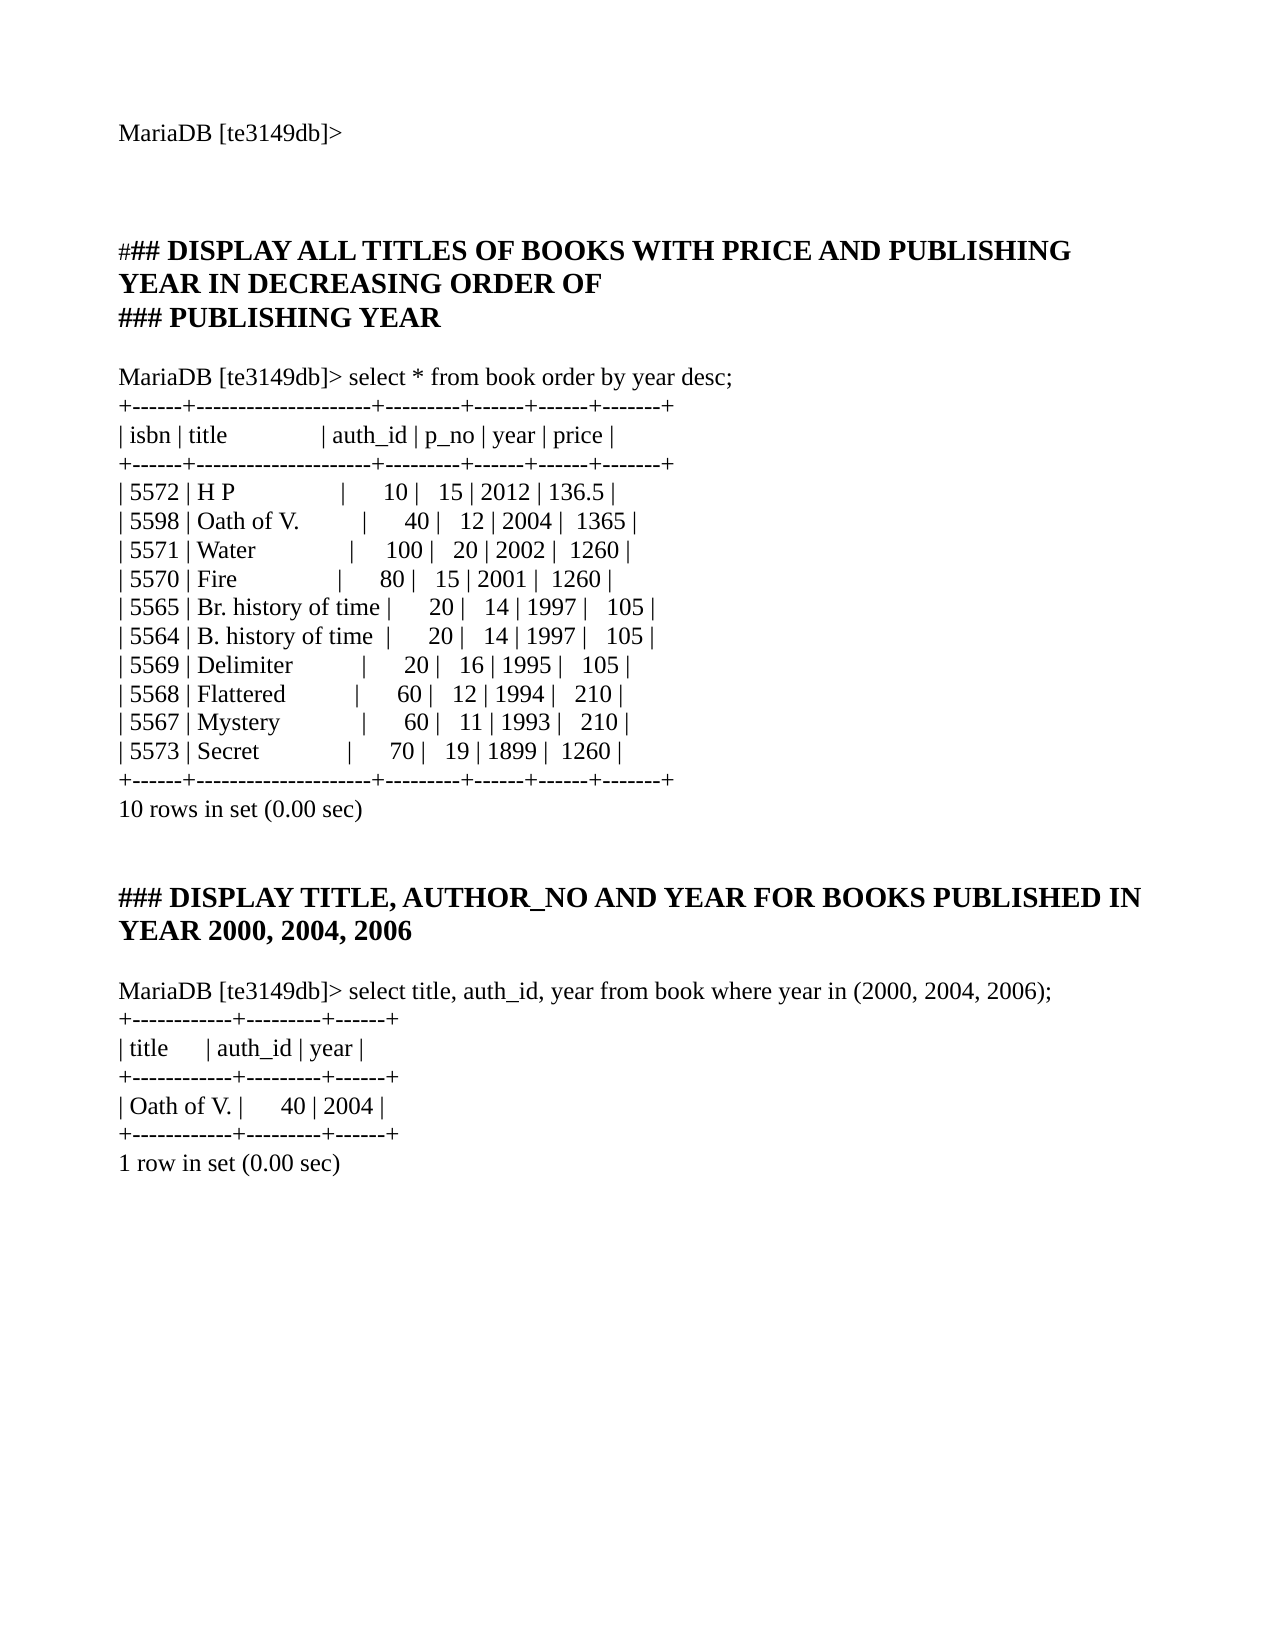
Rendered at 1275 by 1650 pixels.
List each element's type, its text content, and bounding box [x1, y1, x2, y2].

text | 5565 | Br. history of time | 20 | 14 | 1997 | 105 | [118, 592, 1157, 621]
text ### DISPLAY ALL TITLES OF BOOKS WITH PRICE AND PUBLISHING YEAR IN DECREASING ORDER OF [118, 233, 1157, 300]
text | 5570 | Fire | 80 | 15 | 2001 | 1260 | [118, 564, 1157, 592]
text | 5567 | Mystery | 60 | 11 | 1993 | 210 | [118, 707, 1157, 736]
text | 5572 | H P | 10 | 15 | 2012 | 136.5 | [118, 477, 1157, 506]
text +------+---------------------+---------+------+------+-------+ [118, 449, 1157, 477]
text MariaDB [te3149db]> select * from book order by year desc; [118, 362, 1157, 391]
text | isbn | title | auth_id | p_no | year | price | [118, 420, 1157, 449]
text 1 row in set (0.00 sec) [118, 1148, 1157, 1177]
text | 5598 | Oath of V. | 40 | 12 | 2004 | 1365 | [118, 506, 1157, 535]
text ### DISPLAY TITLE, AUTHOR_NO AND YEAR FOR BOOKS PUBLISHED IN YEAR 2000, 2004, 2006 [118, 880, 1157, 947]
text | title | auth_id | year | [118, 1033, 1157, 1062]
text +------+---------------------+---------+------+------+-------+ [118, 391, 1157, 420]
text MariaDB [te3149db]> select title, auth_id, year from book where year in (2000, 2004, 2006); [118, 976, 1157, 1004]
text | 5573 | Secret | 70 | 19 | 1899 | 1260 | [118, 736, 1157, 765]
text | 5571 | Water | 100 | 20 | 2002 | 1260 | [118, 535, 1157, 564]
text +------+---------------------+---------+------+------+-------+ [118, 765, 1157, 794]
text | 5569 | Delimiter | 20 | 16 | 1995 | 105 | [118, 650, 1157, 679]
text +------------+---------+------+ [118, 1119, 1157, 1148]
text 10 rows in set (0.00 sec) [118, 794, 1157, 822]
text ### PUBLISHING YEAR [118, 300, 1157, 334]
text | Oath of V. | 40 | 2004 | [118, 1091, 1157, 1119]
text +------------+---------+------+ [118, 1062, 1157, 1091]
text +------------+---------+------+ [118, 1004, 1157, 1033]
text | 5564 | B. history of time | 20 | 14 | 1997 | 105 | [118, 621, 1157, 650]
text MariaDB [te3149db]> [118, 118, 1157, 147]
text | 5568 | Flattered | 60 | 12 | 1994 | 210 | [118, 679, 1157, 707]
